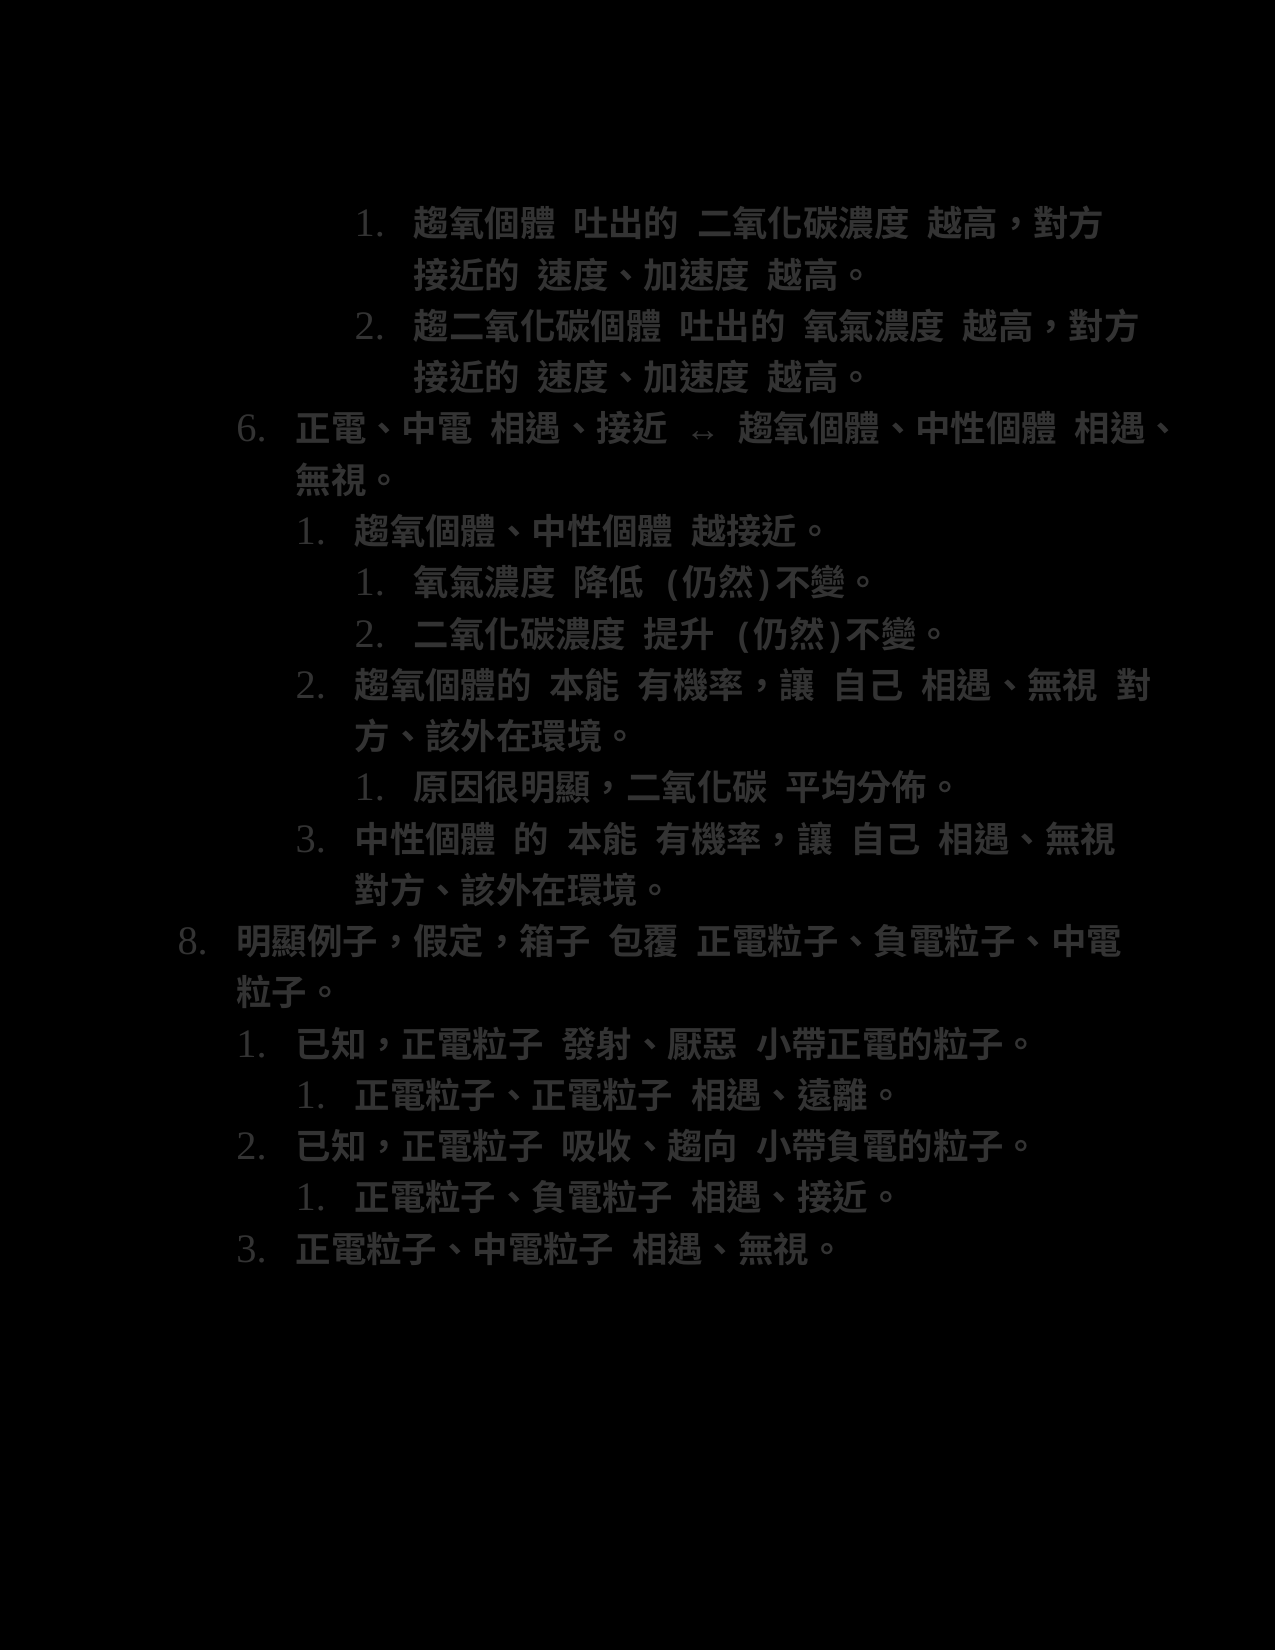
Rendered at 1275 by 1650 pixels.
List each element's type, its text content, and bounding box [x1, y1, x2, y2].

list 趨二氧化碳個體 吐出的 氧氣濃度 越高，對方 接近的 速度、加速度 越高。 [354, 298, 1157, 401]
list 正電粒子、中電粒子 相遇、無視。 [236, 1221, 1157, 1272]
list 已知，正電粒子 吸收、趨向 小帶負電的粒子。 [236, 1118, 1157, 1170]
list 正電粒子、負電粒子 相遇、接近。 [295, 1170, 1157, 1221]
list 趨氧個體 吐出的 二氧化碳濃度 越高，對方 接近的 速度、加速度 越高。 [354, 196, 1157, 298]
list 中性個體 的 本能 有機率，讓 自己 相遇、無視 對方、該外在環境。 [295, 811, 1157, 913]
list 已知，正電粒子 發射、厭惡 小帶正電的粒子。 [236, 1016, 1157, 1067]
list 正電、中電 相遇、接近 ↔ 趨氧個體、中性個體 相遇、無視。 [236, 401, 1157, 503]
list 趨氧個體、中性個體 越接近。 [295, 503, 1157, 554]
list 正電粒子、正電粒子 相遇、遠離。 [295, 1067, 1157, 1118]
list 明顯例子，假定，箱子 包覆 正電粒子、負電粒子、中電粒子。 [177, 913, 1157, 1016]
list 氧氣濃度 降低 (仍然)不變。 [354, 554, 1157, 606]
list 二氧化碳濃度 提升 (仍然)不變。 [354, 606, 1157, 657]
list 趨氧個體的 本能 有機率，讓 自己 相遇、無視 對方、該外在環境。 [295, 657, 1157, 760]
list 原因很明顯，二氧化碳 平均分佈。 [354, 760, 1157, 811]
